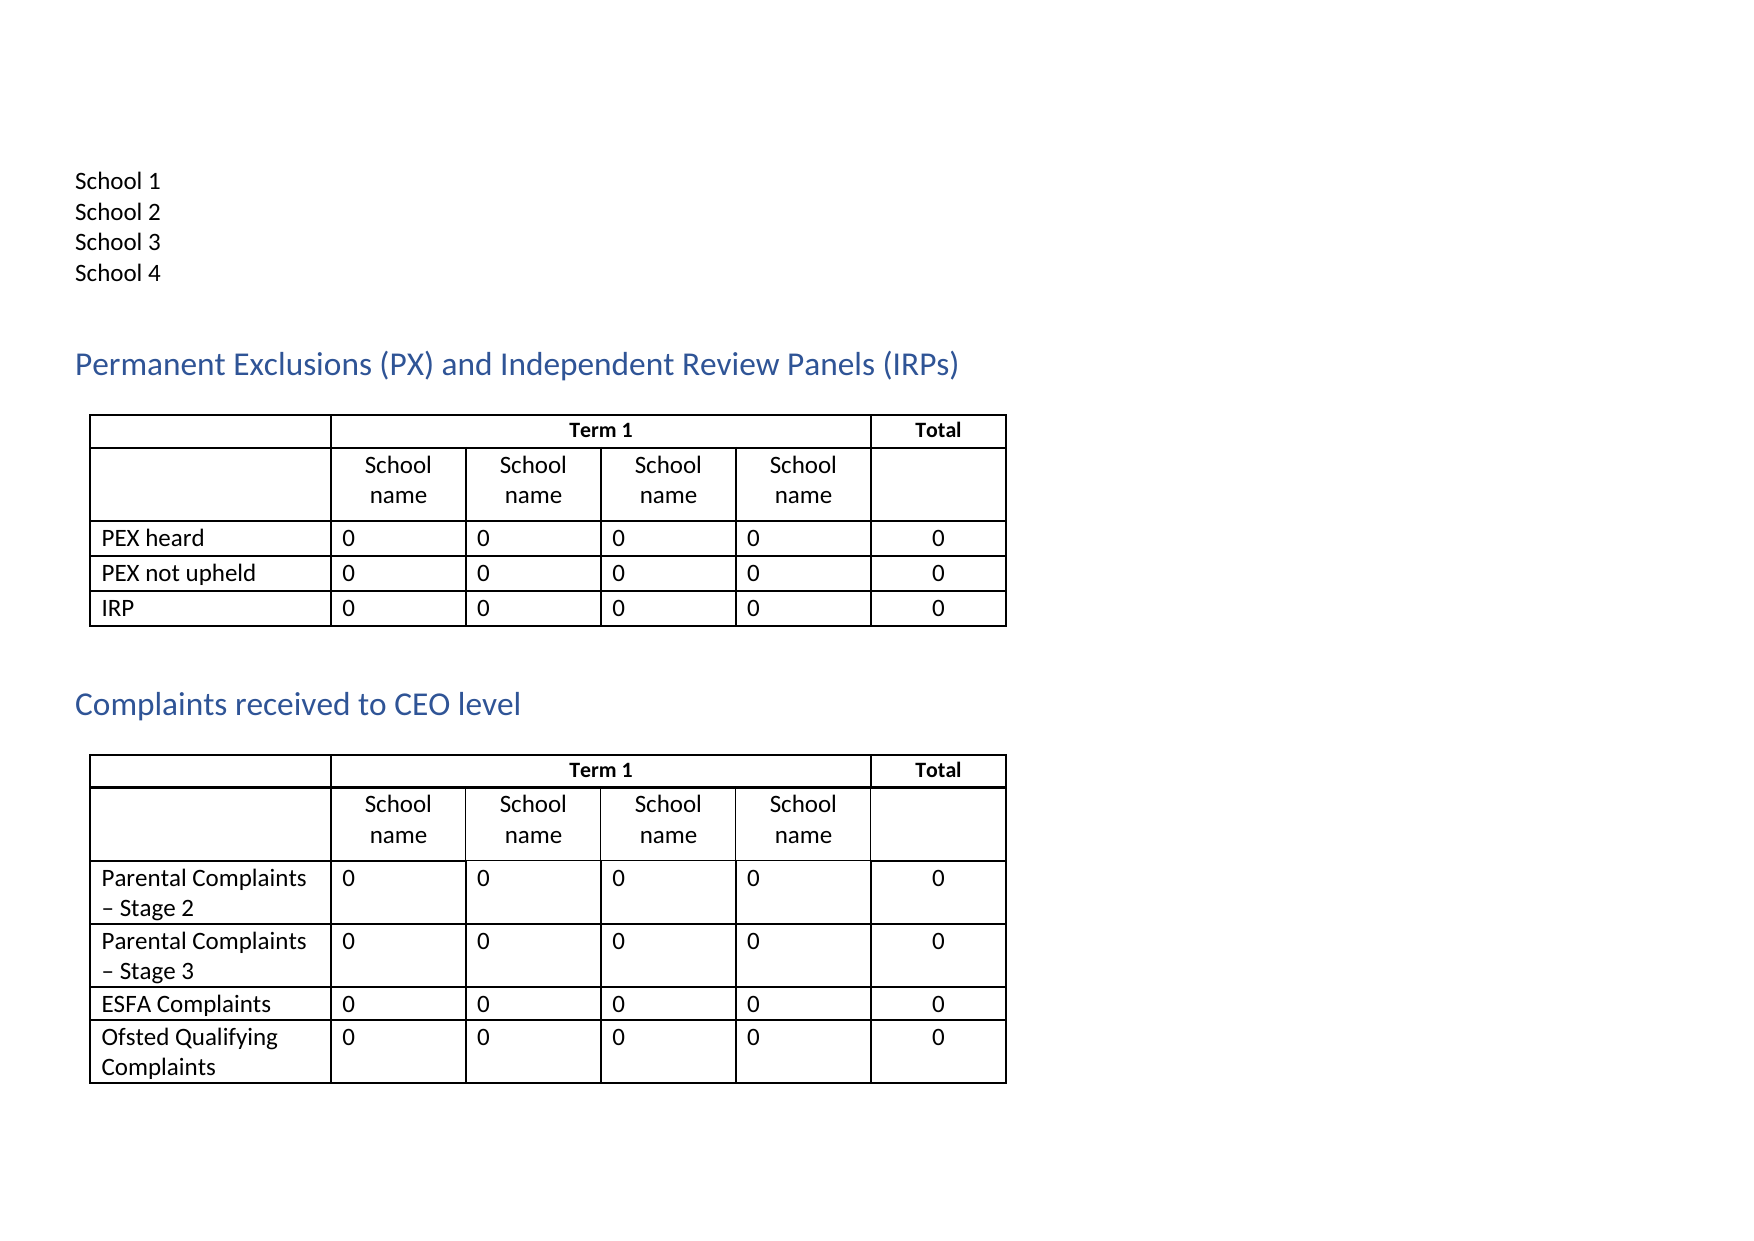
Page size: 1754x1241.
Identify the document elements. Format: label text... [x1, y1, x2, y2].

table_cell 0 [602, 592, 735, 625]
table_cell 0 [872, 522, 1005, 555]
table_cell 0 [737, 925, 870, 986]
subtitle Complaints received to CEO level [75, 682, 1679, 723]
table_cell School name [466, 789, 600, 860]
table_cell 0 [467, 925, 600, 986]
text School 2 [75, 196, 1679, 226]
table_cell 0 [737, 1021, 870, 1082]
table_cell 0 [332, 592, 465, 625]
table_cell [91, 789, 330, 860]
table_cell 0 [467, 592, 600, 625]
table_cell PEX not upheld [91, 557, 330, 590]
table_cell [872, 449, 1005, 520]
table_cell [91, 449, 330, 520]
table_header Total [872, 756, 1005, 786]
table_cell ESFA Complaints [91, 988, 330, 1019]
table_cell 0 [332, 925, 465, 986]
table_cell 0 [872, 1021, 1005, 1082]
table_header Term 1 [332, 416, 870, 447]
table_cell School name [467, 449, 600, 520]
table_cell 0 [602, 861, 735, 923]
table_cell 0 [602, 988, 735, 1019]
table_cell 0 [467, 861, 600, 923]
table_cell 0 [467, 988, 600, 1019]
table_cell 0 [332, 557, 465, 590]
table_cell School name [737, 449, 870, 520]
table_cell 0 [737, 592, 870, 625]
table_header Term 1 [332, 756, 870, 786]
table_cell School name [332, 449, 465, 520]
table_cell PEX heard [91, 522, 330, 555]
text School 1 [75, 165, 1679, 196]
table_cell 0 [737, 988, 870, 1019]
table_cell 0 [332, 1021, 465, 1082]
table_cell 0 [872, 988, 1005, 1019]
table_cell 0 [332, 988, 465, 1019]
table_cell School name [602, 449, 735, 520]
table_cell 0 [602, 1021, 735, 1082]
table_cell 0 [872, 925, 1005, 986]
table_cell Parental Complaints – Stage 2 [91, 862, 330, 923]
table_cell 0 [332, 862, 465, 923]
table_cell 0 [332, 522, 465, 555]
table_cell 0 [737, 861, 870, 923]
table_cell 0 [737, 522, 870, 555]
text School 4 [75, 257, 1679, 287]
table_cell School name [332, 789, 465, 860]
table_cell 0 [737, 557, 870, 590]
table_header [91, 416, 330, 447]
table_cell Ofsted Qualifying Complaints [91, 1021, 330, 1082]
table_cell Parental Complaints – Stage 3 [91, 925, 330, 986]
table_header Total [872, 416, 1005, 447]
table_cell 0 [872, 557, 1005, 590]
table_cell 0 [602, 925, 735, 986]
table_cell 0 [602, 557, 735, 590]
table_header [91, 756, 330, 786]
table_cell School name [736, 789, 870, 860]
table_cell 0 [467, 1021, 600, 1082]
table_cell 0 [467, 557, 600, 590]
table_cell 0 [872, 862, 1005, 923]
table_cell IRP [91, 592, 330, 625]
table_cell 0 [602, 522, 735, 555]
table_cell 0 [872, 592, 1005, 625]
table_cell 0 [467, 522, 600, 555]
subtitle Permanent Exclusions (PX) and Independent Review Panels (IRPs) [75, 343, 1679, 384]
table_cell [871, 789, 1005, 860]
table_cell School name [601, 789, 735, 860]
text School 3 [75, 226, 1679, 257]
